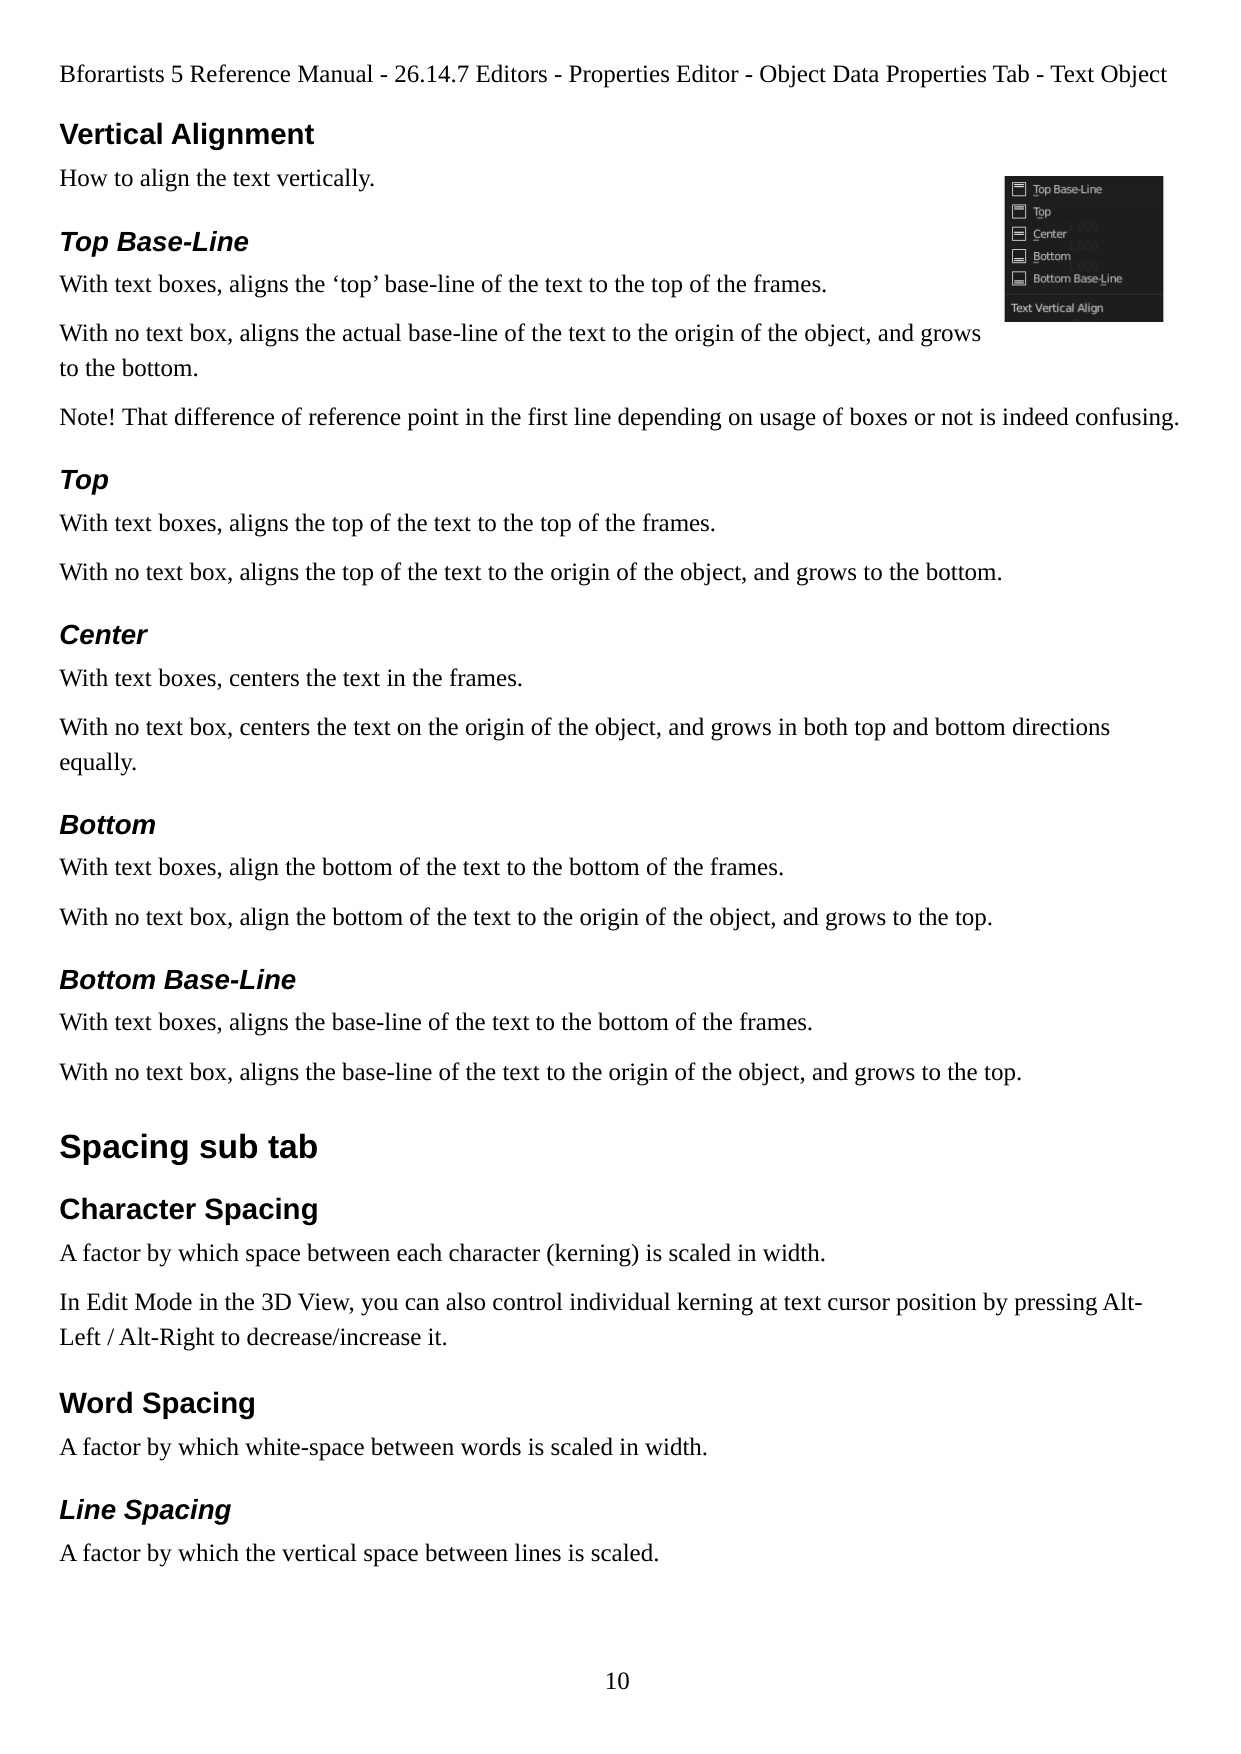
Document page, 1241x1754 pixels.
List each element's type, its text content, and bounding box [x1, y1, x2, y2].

text In Edit Mode in the 3D View, you can also control individual kerning at text cursor position by pressing Alt-Left / Alt-Right to decrease/increase it. [59, 1287, 1181, 1351]
text With no text box, aligns the base-line of the text to the origin of the object, and grows to the top. [59, 1057, 1181, 1085]
text With text boxes, align the bottom of the text to the bottom of the frames. [59, 852, 1181, 881]
text With no text box, align the bottom of the text to the origin of the object, and grows to the top. [59, 902, 1181, 930]
subtitle [1164, 225, 1181, 257]
text With text boxes, aligns the ‘top’ base-line of the text to the top of the frames. [59, 269, 1004, 298]
text With no text box, centers the text on the origin of the object, and grows in both top and bottom directions equally. [59, 712, 1181, 775]
subtitle Line Spacing [59, 1493, 1181, 1525]
text A factor by which the vertical space between lines is scaled. [59, 1538, 1181, 1567]
subtitle Vertical Alignment [59, 117, 1181, 151]
text With no text box, aligns the actual base-line of the text to the origin of the object, and grows to the bottom. [59, 318, 1181, 382]
subtitle Bottom [59, 808, 1181, 840]
subtitle Bottom Base-Line [59, 963, 1181, 995]
text With no text box, aligns the top of the text to the origin of the object, and grows to the bottom. [59, 557, 1181, 586]
subtitle Character Spacing [59, 1192, 1181, 1226]
picture [1004, 176, 1164, 322]
text With text boxes, aligns the top of the text to the top of the frames. [59, 508, 1181, 537]
text A factor by which white-space between words is scaled in width. [59, 1432, 1181, 1461]
text A factor by which space between each character (kerning) is scaled in width. [59, 1238, 1181, 1267]
subtitle Top Base-Line [59, 225, 1004, 257]
subtitle Word Spacing [59, 1386, 1181, 1419]
subtitle Center [59, 619, 1181, 651]
text With text boxes, centers the text in the frames. [59, 663, 1181, 692]
text Note! That difference of reference point in the first line depending on usage of boxes or not is indeed confusing. [59, 402, 1181, 431]
subtitle Spacing sub tab [59, 1126, 1181, 1165]
text How to align the text vertically. [59, 163, 1181, 192]
text With text boxes, aligns the base-line of the text to the bottom of the frames. [59, 1007, 1181, 1036]
subtitle Top [59, 464, 1181, 496]
